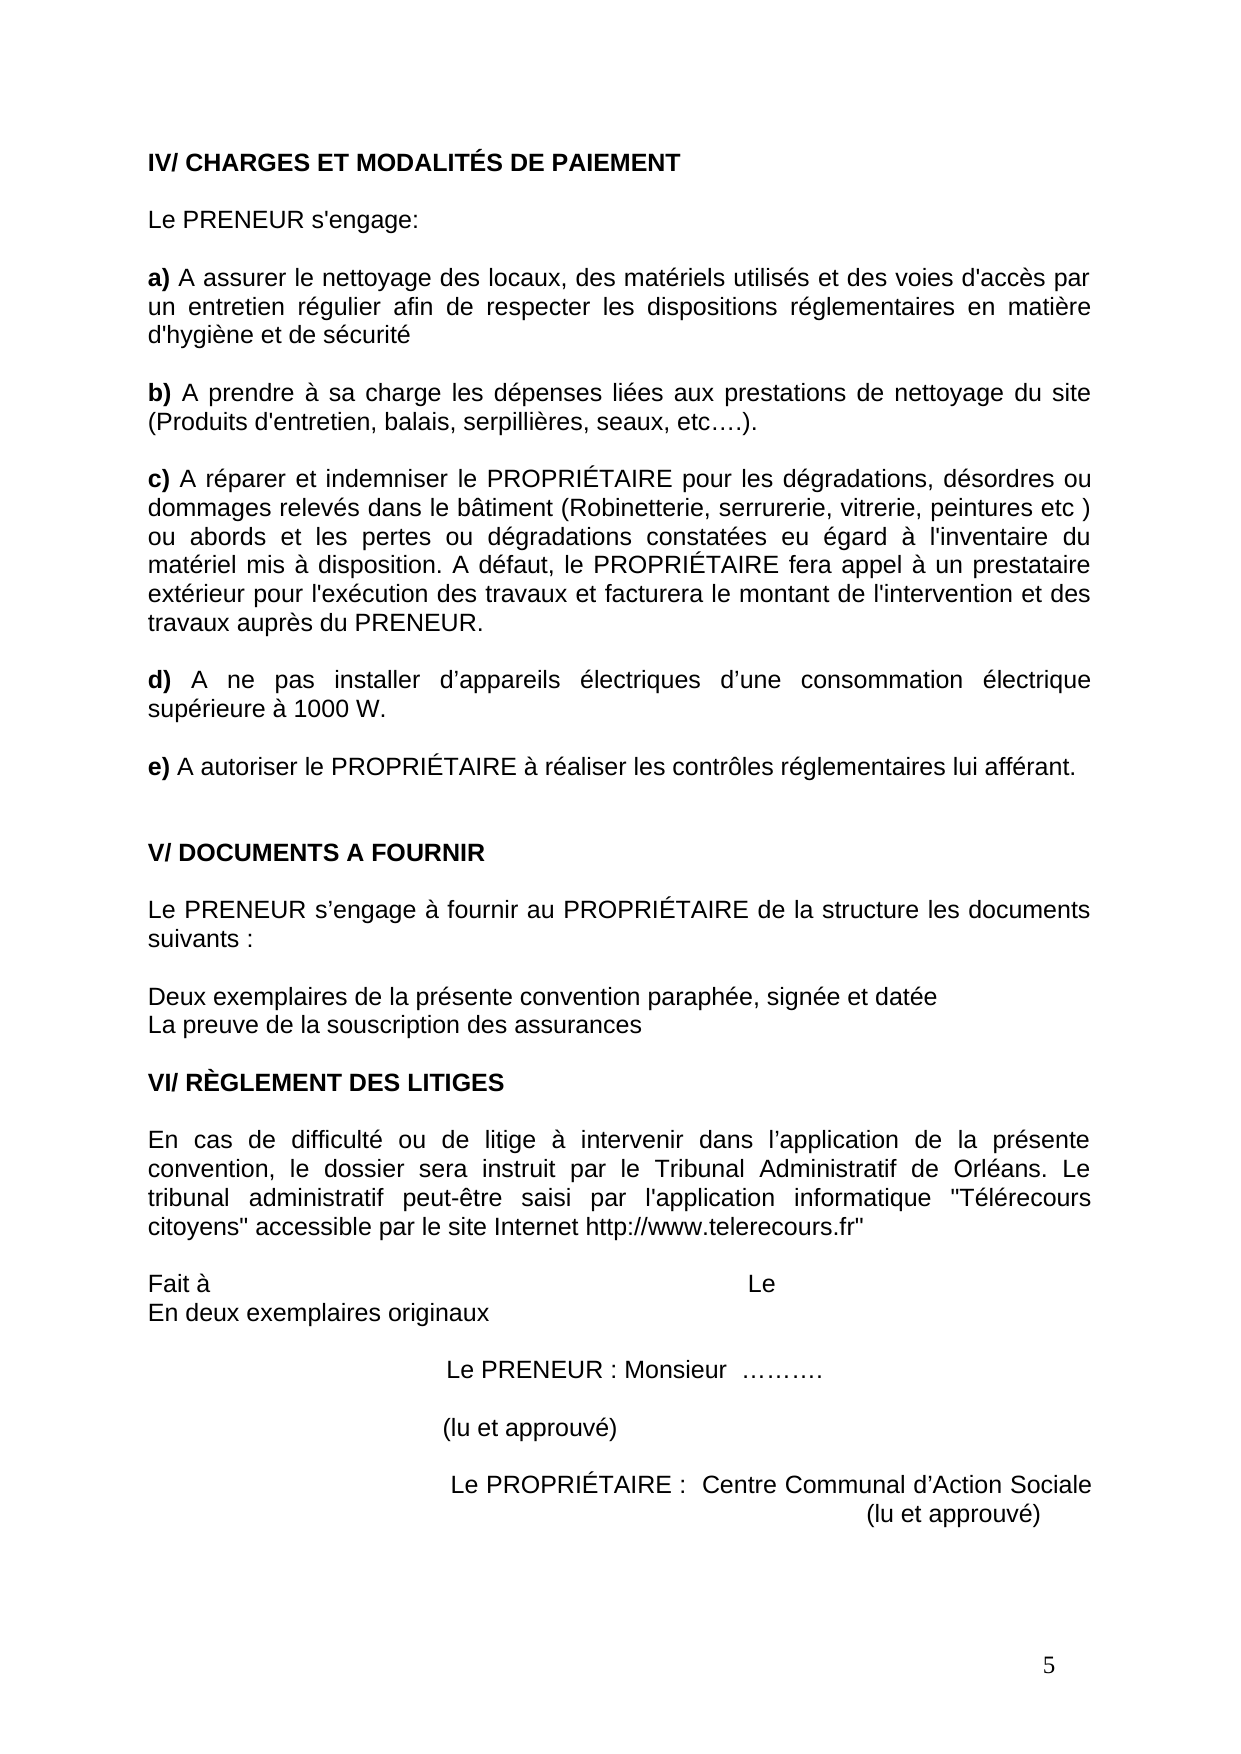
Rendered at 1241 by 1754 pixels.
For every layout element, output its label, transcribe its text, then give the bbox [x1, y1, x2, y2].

text Le PRENEUR : Monsieur ………. [148, 1355, 1092, 1384]
text Deux exemplaires de la présente convention paraphée, signée et datée [148, 981, 1092, 1010]
text (lu et approuvé) [148, 1413, 1092, 1441]
text Fait à Le [148, 1269, 1092, 1298]
text b) A prendre à sa charge les dépenses liées aux prestations de nettoyage du site (Produits d'entretien, balais, serpillières, seaux, etc….). [148, 378, 1092, 435]
text En cas de difficulté ou de litige à intervenir dans l’application de la présente convention, le dossier sera instruit par le Tribunal Administratif de Orléans. Le tribunal administratif peut-être saisi par l'application informatique "Télérecours citoyens" accessible par le site Internet http://www.telerecours.fr" [148, 1125, 1092, 1240]
text V/ DOCUMENTS A FOURNIR [148, 838, 1092, 866]
text a) A assurer le nettoyage des locaux, des matériels utilisés et des voies d'accès par un entretien régulier afin de respecter les dispositions réglementaires en matière d'hygiène et de sécurité [148, 263, 1092, 349]
text Le PRENEUR s’engage à fournir au PROPRIÉTAIRE de la structure les documents suivants : [148, 895, 1092, 953]
text La preuve de la souscription des assurances [148, 1010, 1092, 1039]
text e) A autoriser le PROPRIÉTAIRE à réaliser les contrôles réglementaires lui afférant. [148, 751, 1092, 780]
text Le PROPRIÉTAIRE : Centre Communal d’Action Sociale (lu et approuvé) [148, 1470, 1092, 1528]
text VI/ RÈGLEMENT DES LITIGES [148, 1068, 1092, 1096]
text Le PRENEUR s'engage: [148, 205, 1092, 234]
text IV/ CHARGES ET MODALITÉS DE PAIEMENT [148, 148, 1092, 176]
text c) A réparer et indemniser le PROPRIÉTAIRE pour les dégradations, désordres ou dommages relevés dans le bâtiment (Robinetterie, serrurerie, vitrerie, peintures etc ) ou abords et les pertes ou dégradations constatées eu égard à l'inventaire du matériel mis à disposition. A défaut, le PROPRIÉTAIRE fera appel à un prestataire extérieur pour l'exécution des travaux et facturera le montant de l'intervention et des travaux auprès du PRENEUR. [148, 464, 1092, 636]
text d) A ne pas installer d’appareils électriques d’une consommation électrique supérieure à 1000 W. [148, 665, 1092, 723]
text En deux exemplaires originaux [148, 1298, 1092, 1326]
